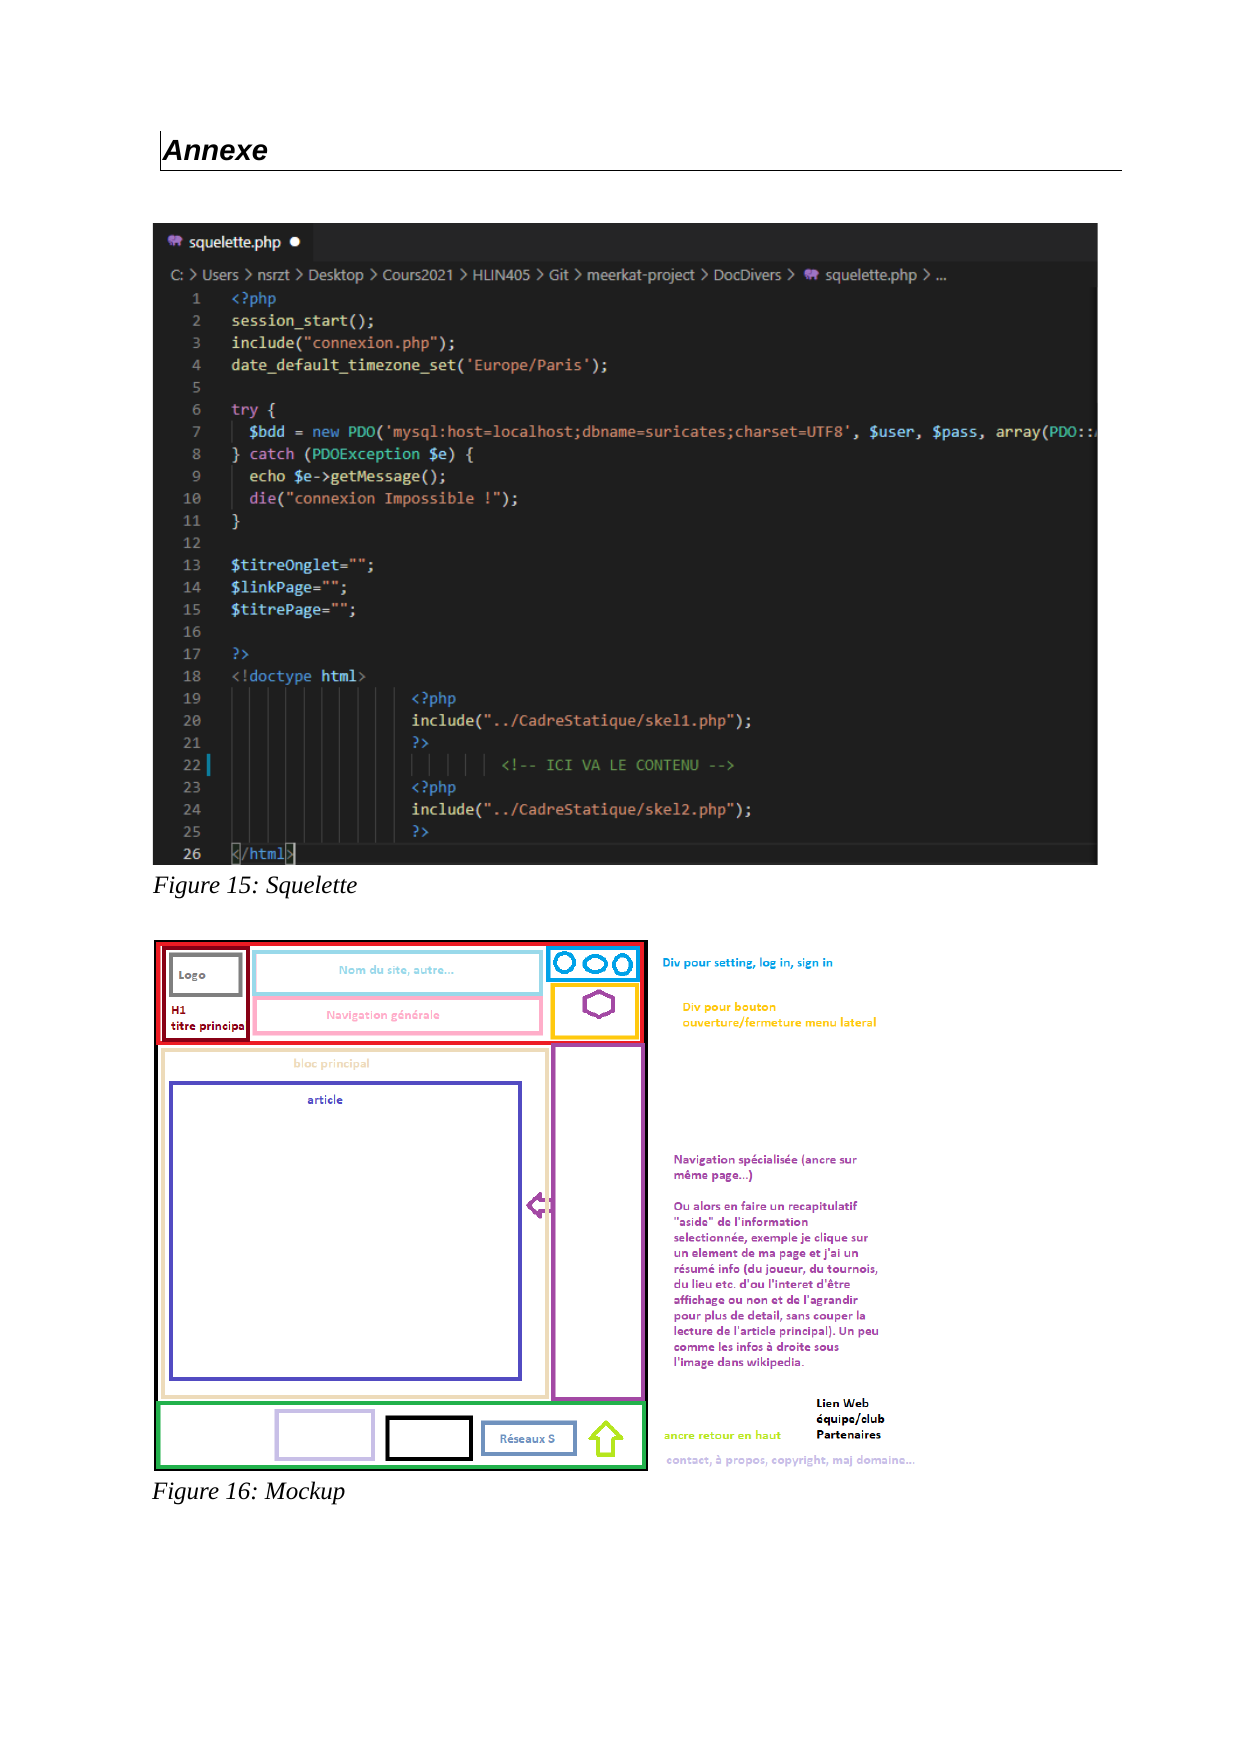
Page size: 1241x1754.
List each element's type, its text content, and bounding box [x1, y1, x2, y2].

picture [152, 223, 1098, 865]
text Figure 16: Mockup [152, 1471, 1097, 1505]
subtitle Annexe [161, 131, 1122, 170]
text Figure 15: Squelette [153, 865, 1098, 898]
picture [151, 939, 1097, 1471]
